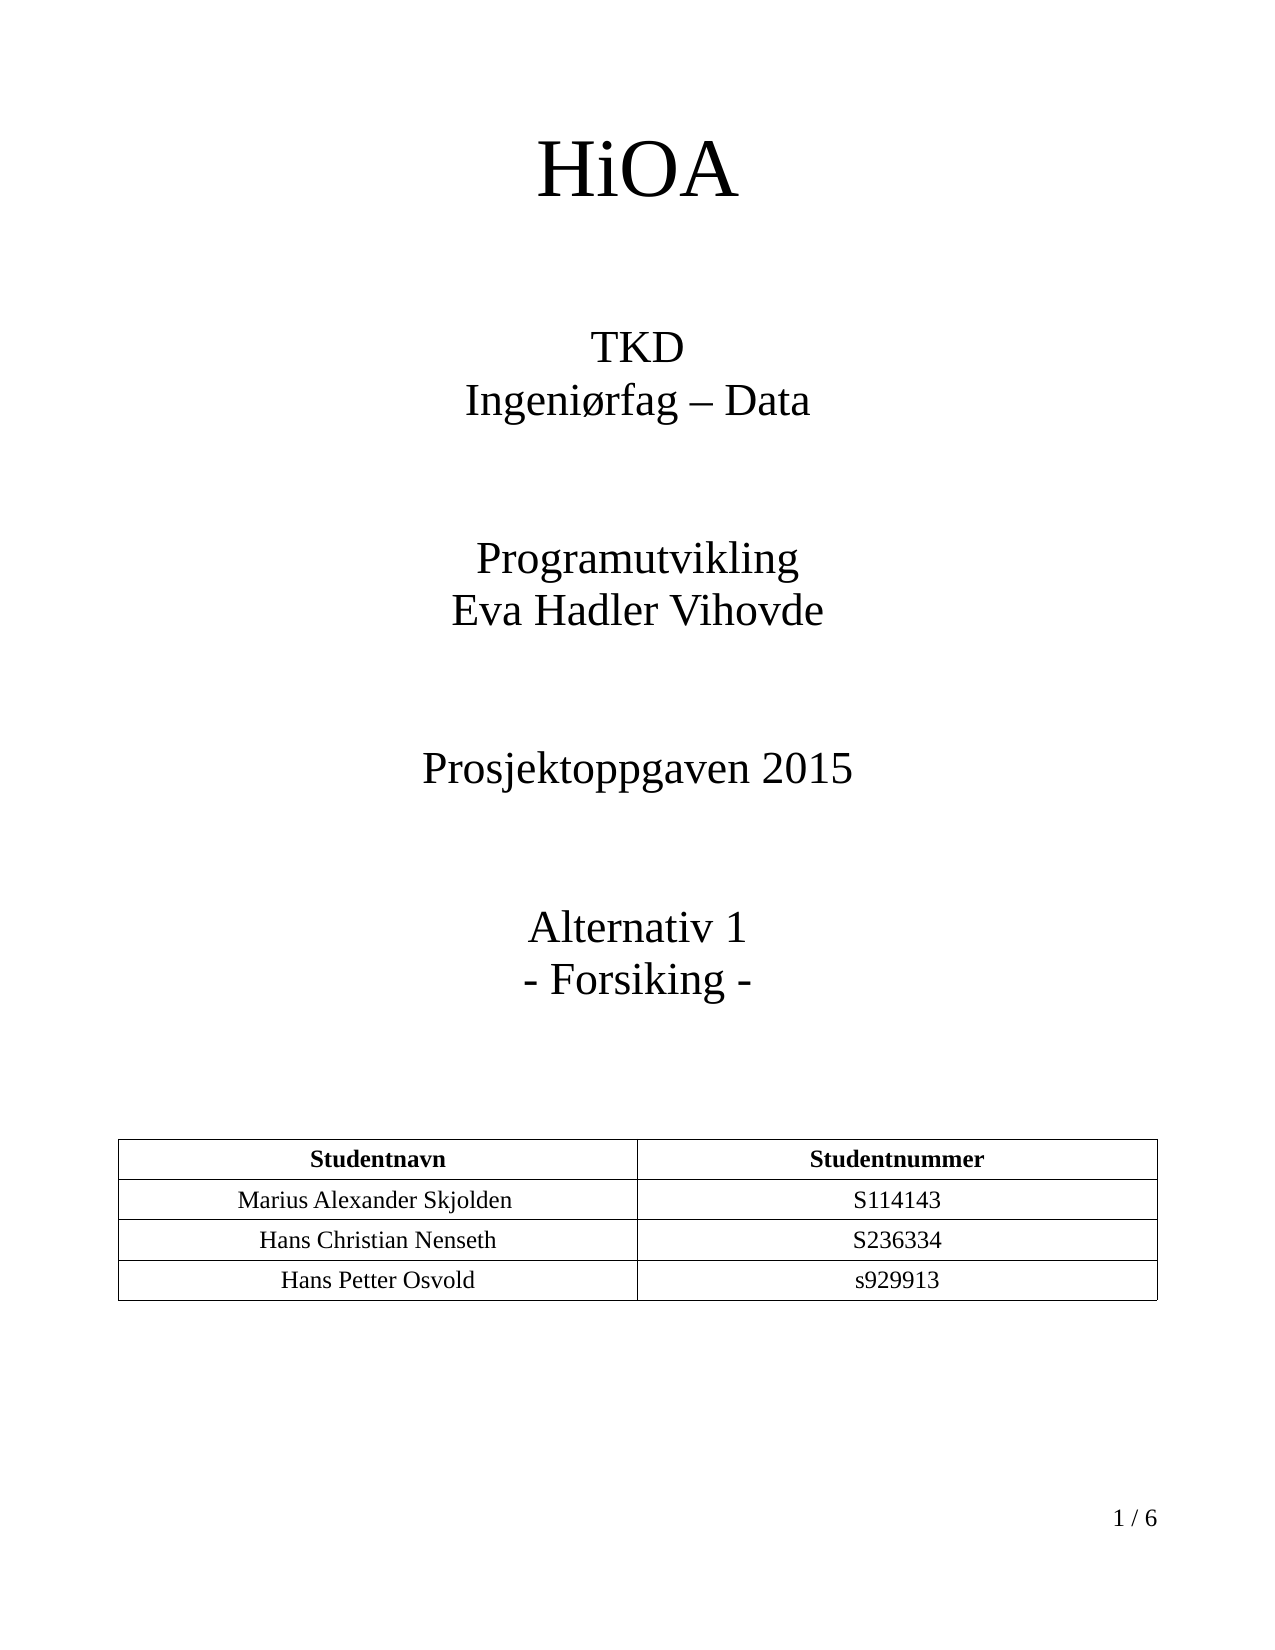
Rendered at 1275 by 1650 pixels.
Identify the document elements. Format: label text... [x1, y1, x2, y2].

table_cell Hans Petter Osvold [119, 1261, 637, 1300]
table_cell Marius Alexander Skjolden [119, 1180, 637, 1219]
table_cell S114143 [638, 1180, 1157, 1219]
table_cell Hans Christian Nenseth [119, 1220, 637, 1260]
text Prosjektoppgaven 2015 [118, 741, 1157, 794]
text Ingeniørfag – Data [118, 372, 1157, 425]
table_cell S236334 [638, 1220, 1157, 1260]
text Eva Hadler Vihovde [118, 583, 1157, 636]
table_header Studentnavn [119, 1140, 637, 1179]
text Alternativ 1 [118, 899, 1157, 952]
table_cell s929913 [638, 1261, 1157, 1300]
text - Forsiking - [118, 952, 1157, 1004]
table_header Studentnummer [638, 1140, 1157, 1179]
text Programutvikling [118, 530, 1157, 583]
text TKD [118, 319, 1157, 372]
text HiOA [118, 118, 1157, 214]
